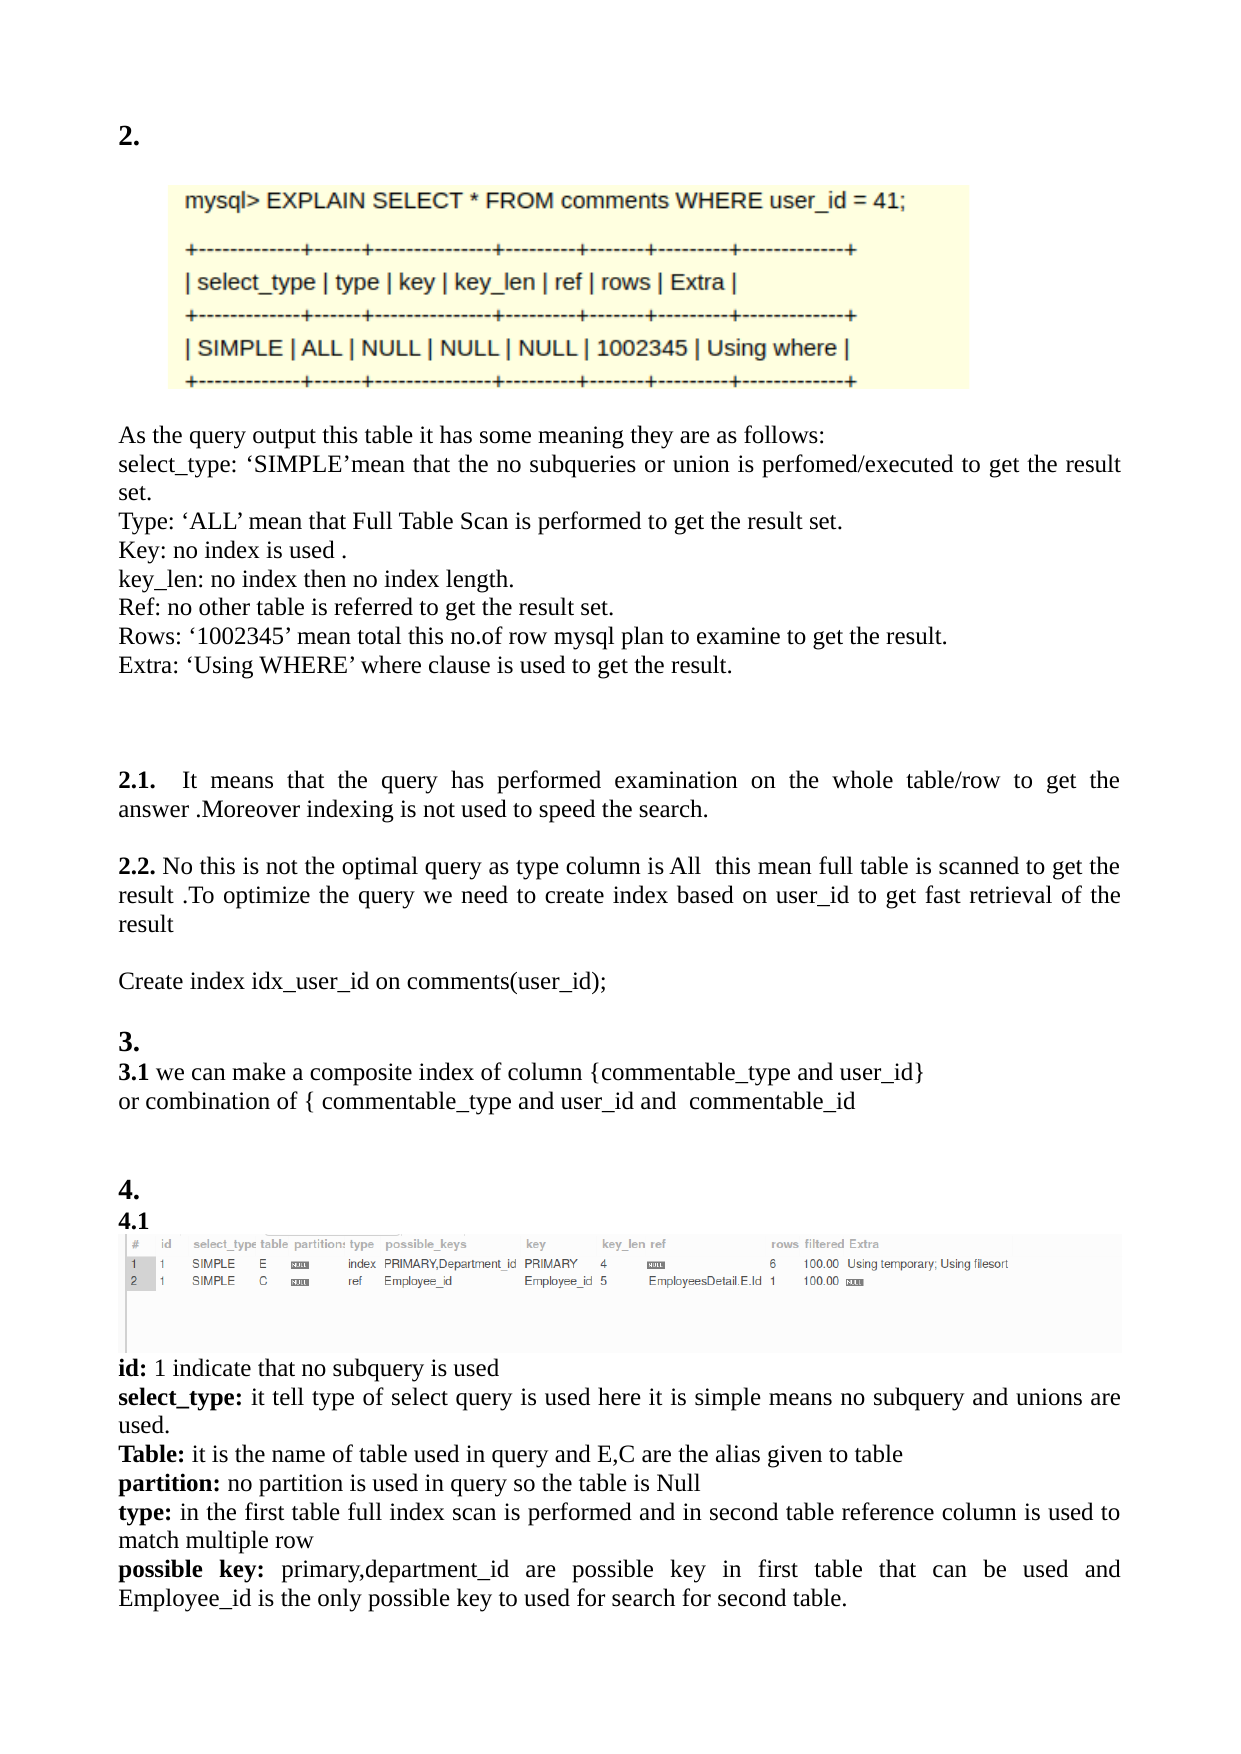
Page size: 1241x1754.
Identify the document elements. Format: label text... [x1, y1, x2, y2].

text Ref: no other table is referred to get the result set. [118, 592, 1122, 621]
text Extra: ‘Using WHERE’ where clause is used to get the result. [118, 650, 1122, 679]
picture [118, 1234, 1123, 1353]
text Table: it is the name of table used in query and E,C are the alias given to table [118, 1439, 1122, 1468]
text 2.2. No this is not the optimal query as type column is All this mean full table is scanned to get the result .To optimize the query we need to create index based on user_id to get fast retrieval of the result [118, 851, 1122, 937]
text 2. [118, 118, 1122, 152]
text select_type: it tell type of select query is used here it is simple means no subquery and unions are used. [118, 1382, 1122, 1439]
text 3. [118, 1024, 1122, 1057]
text Rows: ‘1002345’ mean total this no.of row mysql plan to examine to get the result. [118, 621, 1122, 650]
text select_type: ‘SIMPLE’mean that the no subqueries or union is perfomed/executed to get the result set. [118, 449, 1122, 506]
text partition: no partition is used in query so the table is Null [118, 1468, 1122, 1497]
text Create index idx_user_id on comments(user_id); [118, 966, 1122, 995]
text or combination of { commentable_type and user_id and commentable_id [118, 1086, 1122, 1115]
text key_len: no index then no index length. [118, 564, 1122, 592]
picture [167, 185, 970, 389]
text 4. 4.1 [118, 1172, 1122, 1234]
text Key: no index is used . [118, 535, 1122, 564]
text 2.1. It means that the query has performed examination on the whole table/row to get the answer .Moreover indexing is not used to speed the search. [118, 765, 1122, 822]
text As the query output this table it has some meaning they are as follows: [118, 420, 1122, 449]
text 3.1 we can make a composite index of column {commentable_type and user_id} [118, 1057, 1122, 1086]
text possible key: primary,department_id are possible key in first table that can be used and Employee_id is the only possible key to used for search for second table. [118, 1554, 1122, 1612]
text Type: ‘ALL’ mean that Full Table Scan is performed to get the result set. [118, 506, 1122, 535]
text type: in the first table full index scan is performed and in second table reference column is used to match multiple row [118, 1497, 1122, 1554]
text id: 1 indicate that no subquery is used [118, 1353, 1122, 1382]
